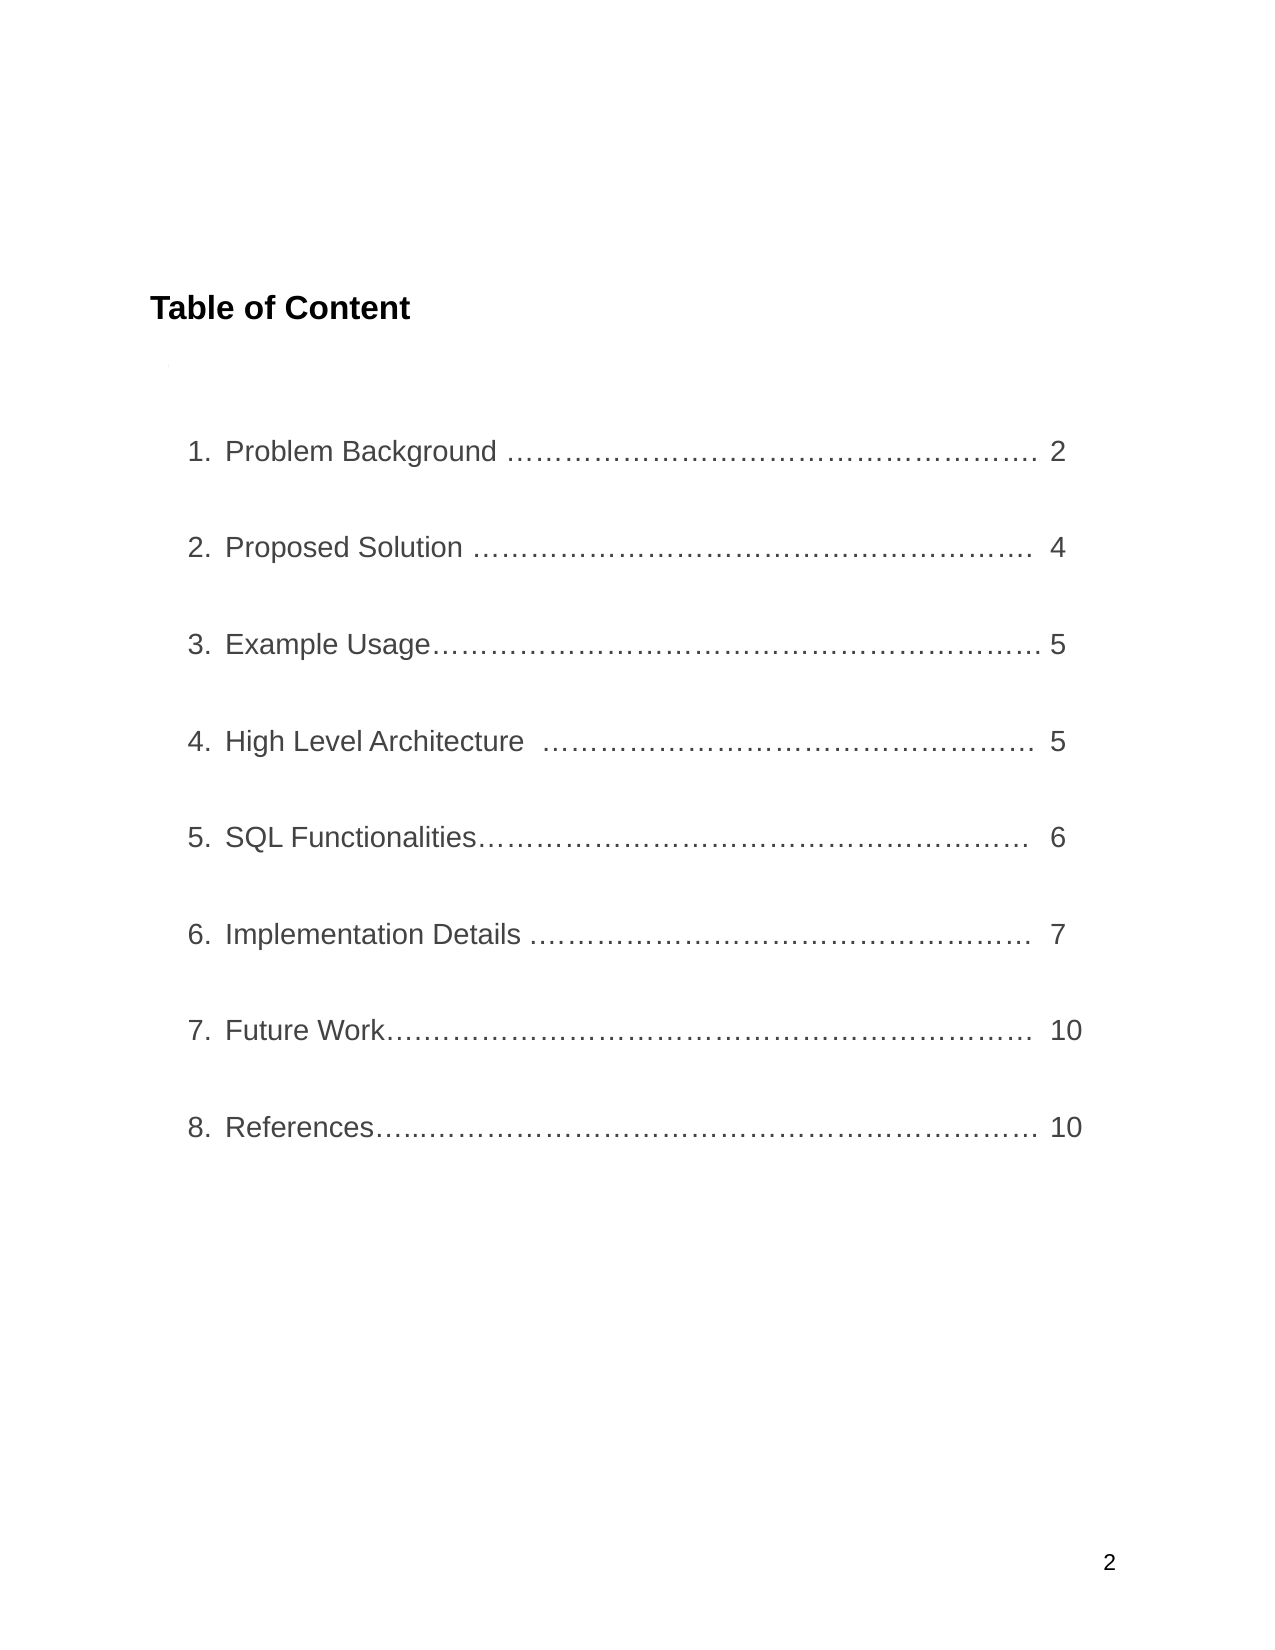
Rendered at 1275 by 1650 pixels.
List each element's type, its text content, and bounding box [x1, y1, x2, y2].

subtitle Example Usage……………………………………………………… 5 [187, 627, 1125, 661]
subtitle Problem Background ………………………………………………. 2 [187, 434, 1125, 467]
subtitle Implementation Details .…………………………………………… 7 [187, 917, 1125, 950]
subtitle SQL Functionalities………………………………………………… 6 [187, 820, 1125, 854]
subtitle High Level Architecture …………………………………………… 5 [187, 723, 1125, 757]
subtitle Future Work….……………………………………………………… 10 [187, 1013, 1125, 1047]
subtitle Proposed Solution …………………………………………………. 4 [187, 530, 1125, 564]
subtitle References…...……………………………………………………… 10 [187, 1110, 1125, 1143]
subtitle Table of Content [150, 288, 1125, 327]
